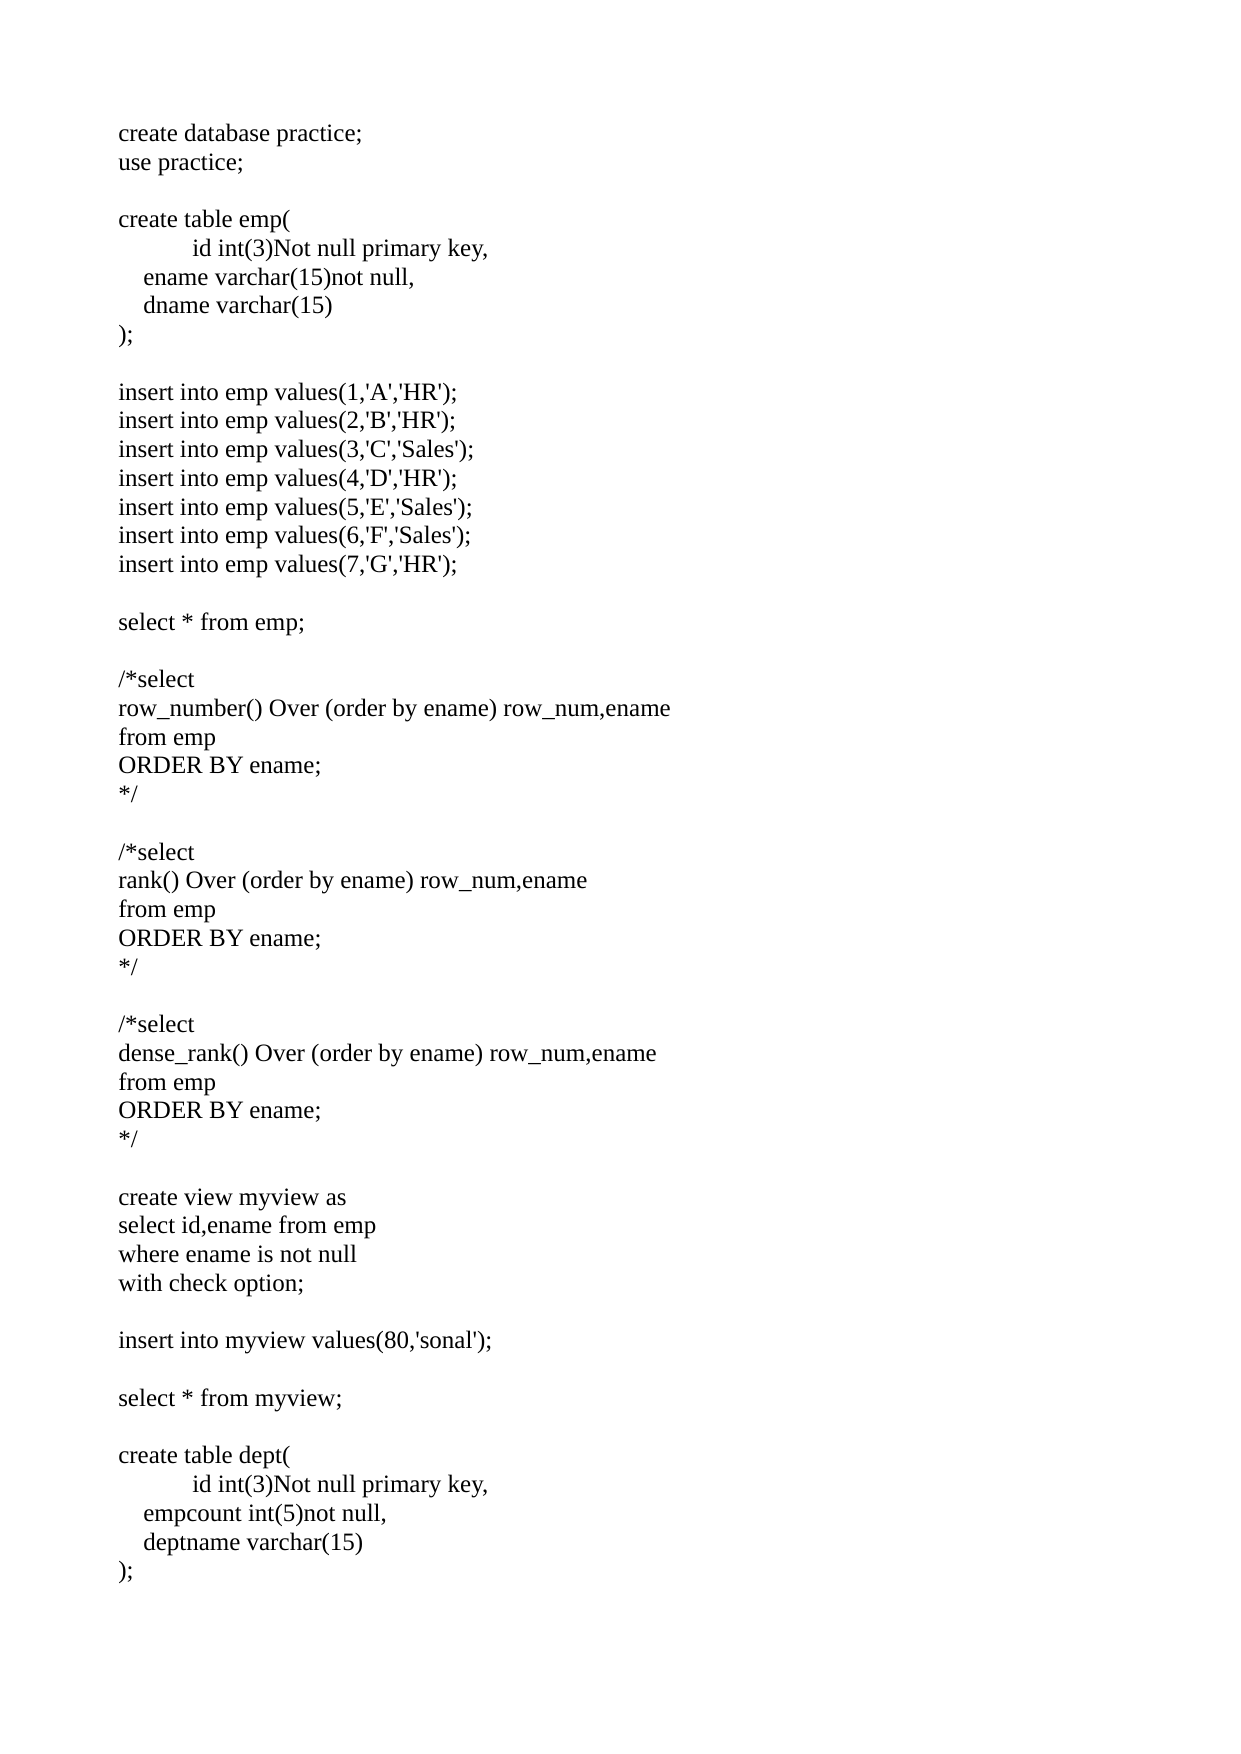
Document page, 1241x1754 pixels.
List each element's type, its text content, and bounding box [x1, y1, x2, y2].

text id int(3)Not null primary key, [118, 233, 1122, 262]
text */ [118, 779, 1122, 808]
text select id,ename from emp [118, 1211, 1122, 1239]
text */ [118, 952, 1122, 981]
text ORDER BY ename; [118, 923, 1122, 952]
text insert into emp values(2,'B','HR'); [118, 406, 1122, 434]
text /*select [118, 837, 1122, 866]
text insert into emp values(6,'F','Sales'); [118, 521, 1122, 549]
text ORDER BY ename; [118, 1096, 1122, 1124]
text dense_rank() Over (order by ename) row_num,ename [118, 1038, 1122, 1067]
text /*select [118, 1009, 1122, 1038]
text /*select [118, 664, 1122, 693]
text insert into emp values(7,'G','HR'); [118, 549, 1122, 578]
text where ename is not null [118, 1239, 1122, 1268]
text insert into emp values(4,'D','HR'); [118, 463, 1122, 492]
text with check option; [118, 1268, 1122, 1297]
text empcount int(5)not null, [118, 1498, 1122, 1527]
text from emp [118, 894, 1122, 923]
text insert into emp values(1,'A','HR'); [118, 377, 1122, 406]
text create database practice; [118, 118, 1122, 147]
text ); [118, 1556, 1122, 1584]
text create table dept( [118, 1441, 1122, 1469]
text select * from myview; [118, 1383, 1122, 1412]
text select * from emp; [118, 607, 1122, 636]
text from emp [118, 722, 1122, 751]
text ORDER BY ename; [118, 751, 1122, 779]
text create table emp( [118, 204, 1122, 233]
text use practice; [118, 147, 1122, 176]
text insert into emp values(3,'C','Sales'); [118, 434, 1122, 463]
text insert into emp values(5,'E','Sales'); [118, 492, 1122, 521]
text row_number() Over (order by ename) row_num,ename [118, 693, 1122, 722]
text dname varchar(15) [118, 291, 1122, 319]
text deptname varchar(15) [118, 1527, 1122, 1556]
text create view myview as [118, 1182, 1122, 1211]
text ); [118, 319, 1122, 348]
text id int(3)Not null primary key, [118, 1469, 1122, 1498]
text */ [118, 1124, 1122, 1153]
text from emp [118, 1067, 1122, 1096]
text insert into myview values(80,'sonal'); [118, 1326, 1122, 1354]
text rank() Over (order by ename) row_num,ename [118, 866, 1122, 894]
text ename varchar(15)not null, [118, 262, 1122, 291]
